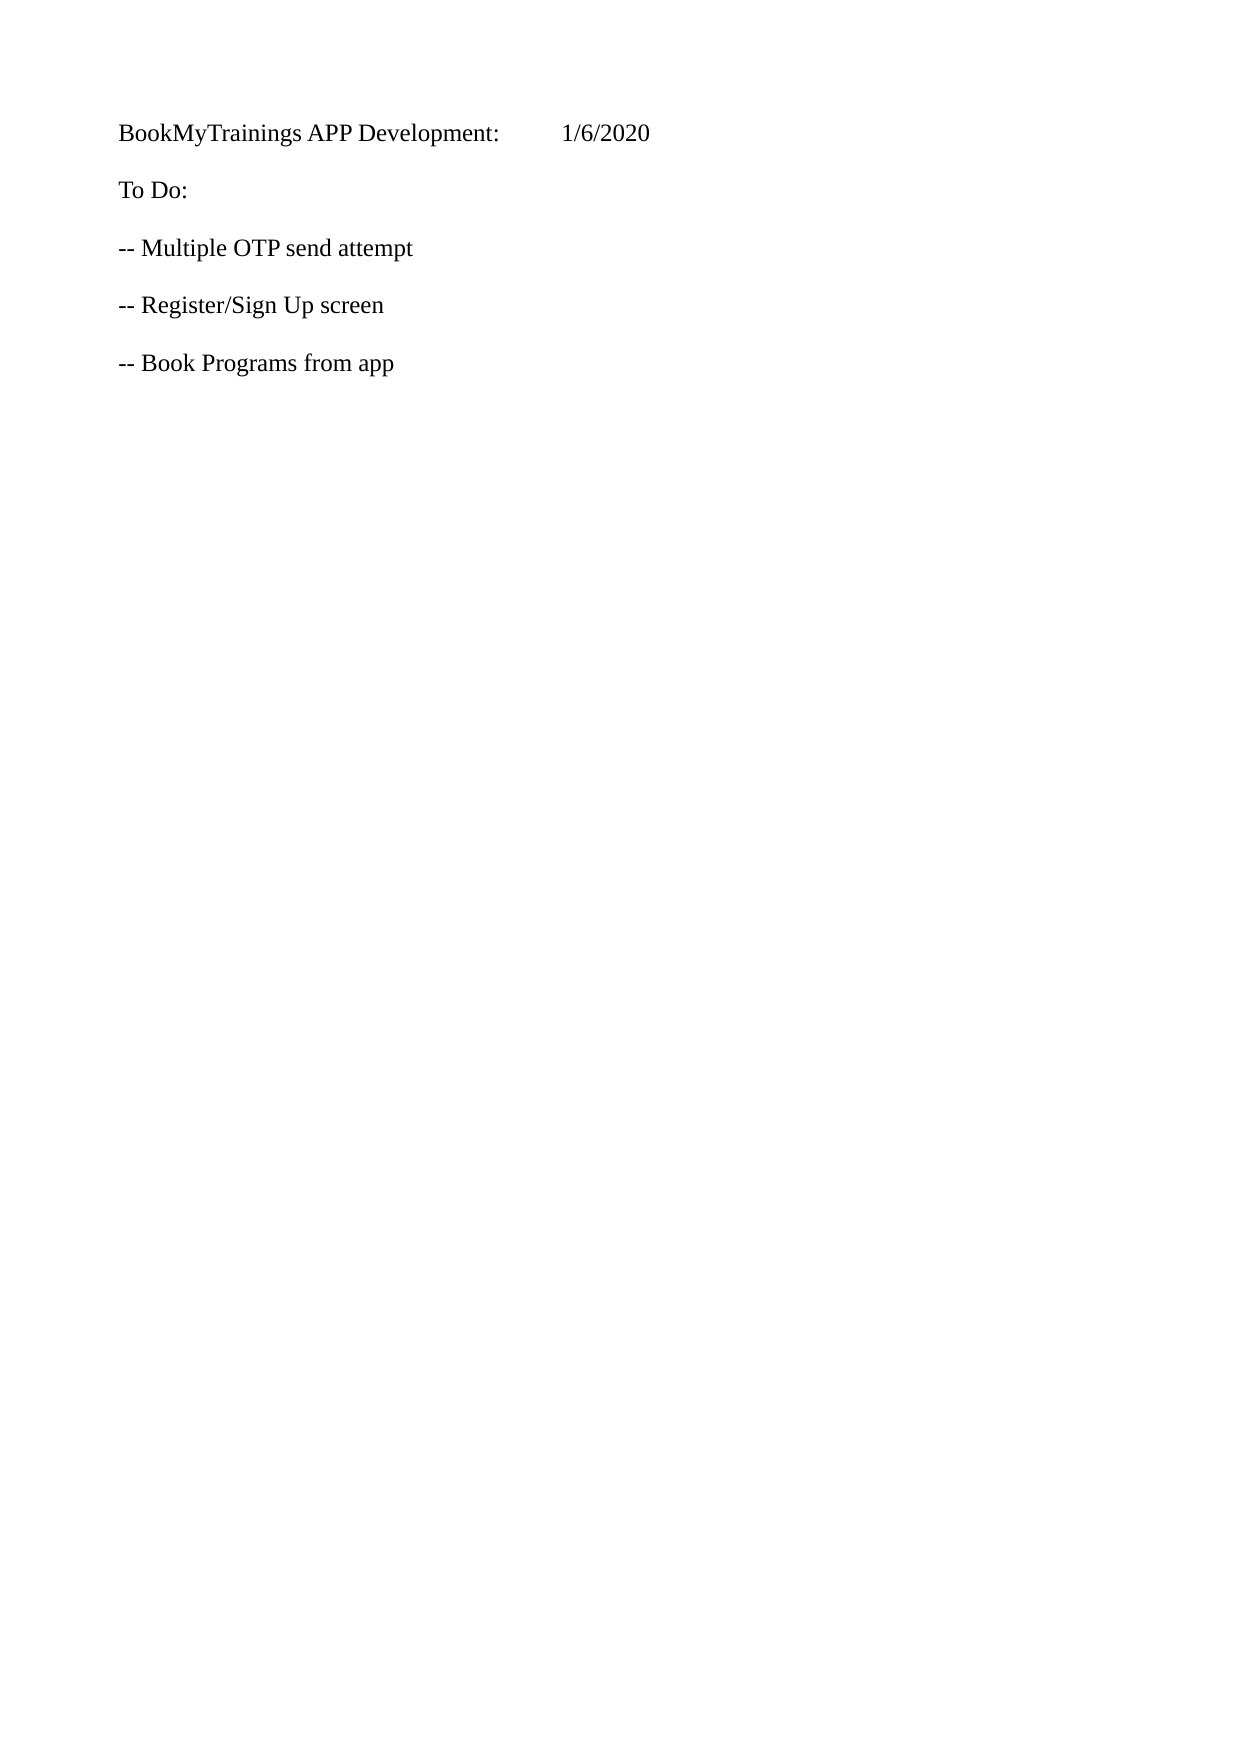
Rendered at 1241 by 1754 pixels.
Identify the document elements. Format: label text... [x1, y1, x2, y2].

text -- Register/Sign Up screen [118, 291, 1122, 319]
text -- Multiple OTP send attempt [118, 233, 1122, 262]
text BookMyTrainings APP Development: 1/6/2020 [118, 118, 1122, 147]
text To Do: [118, 176, 1122, 204]
text -- Book Programs from app [118, 348, 1122, 377]
